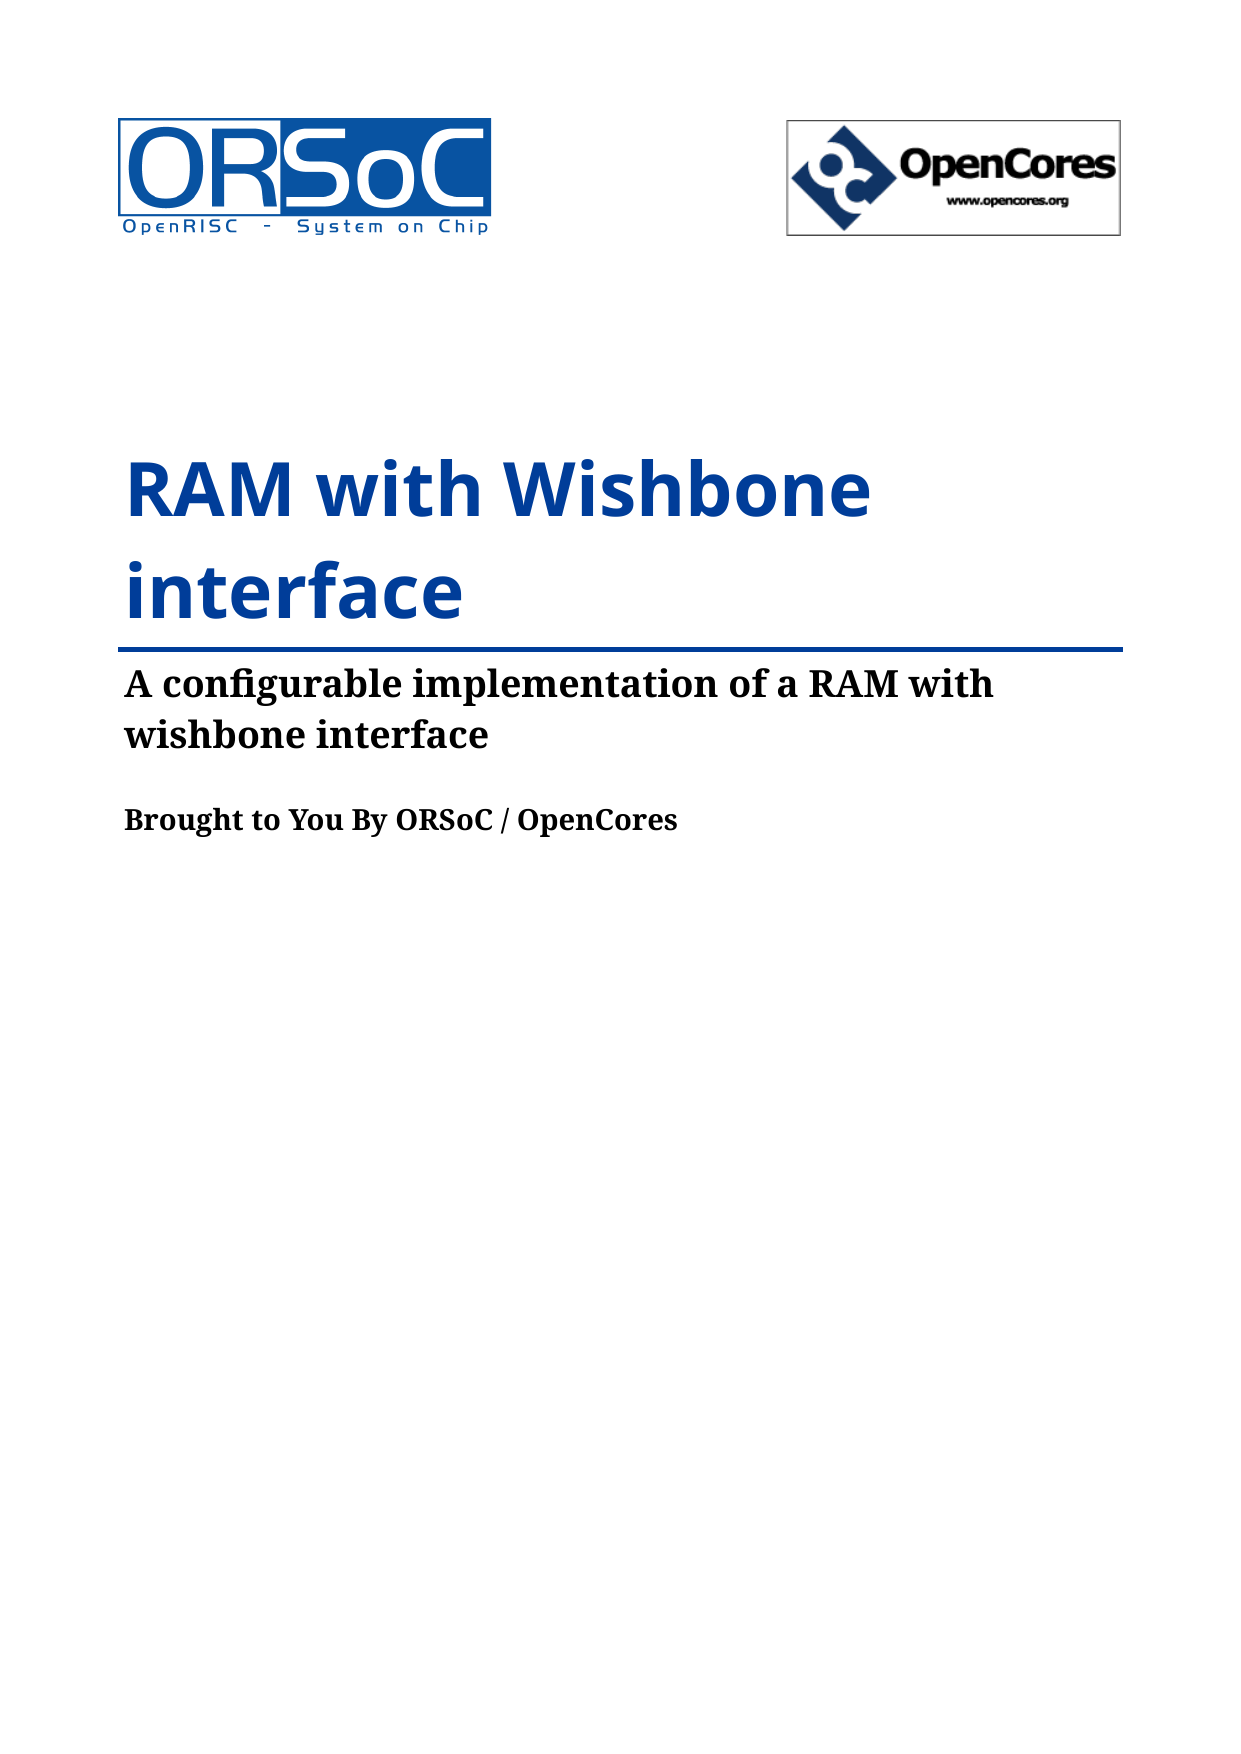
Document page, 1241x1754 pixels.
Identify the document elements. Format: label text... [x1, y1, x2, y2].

picture [118, 118, 492, 235]
table_cell Brought to You By ORSoC / OpenCores [118, 794, 1122, 895]
table_header RAM with Wishbone interface [118, 295, 1122, 647]
table_cell A configurable implementation of a RAM with wishbone interface [118, 652, 1122, 794]
picture [786, 120, 1121, 236]
